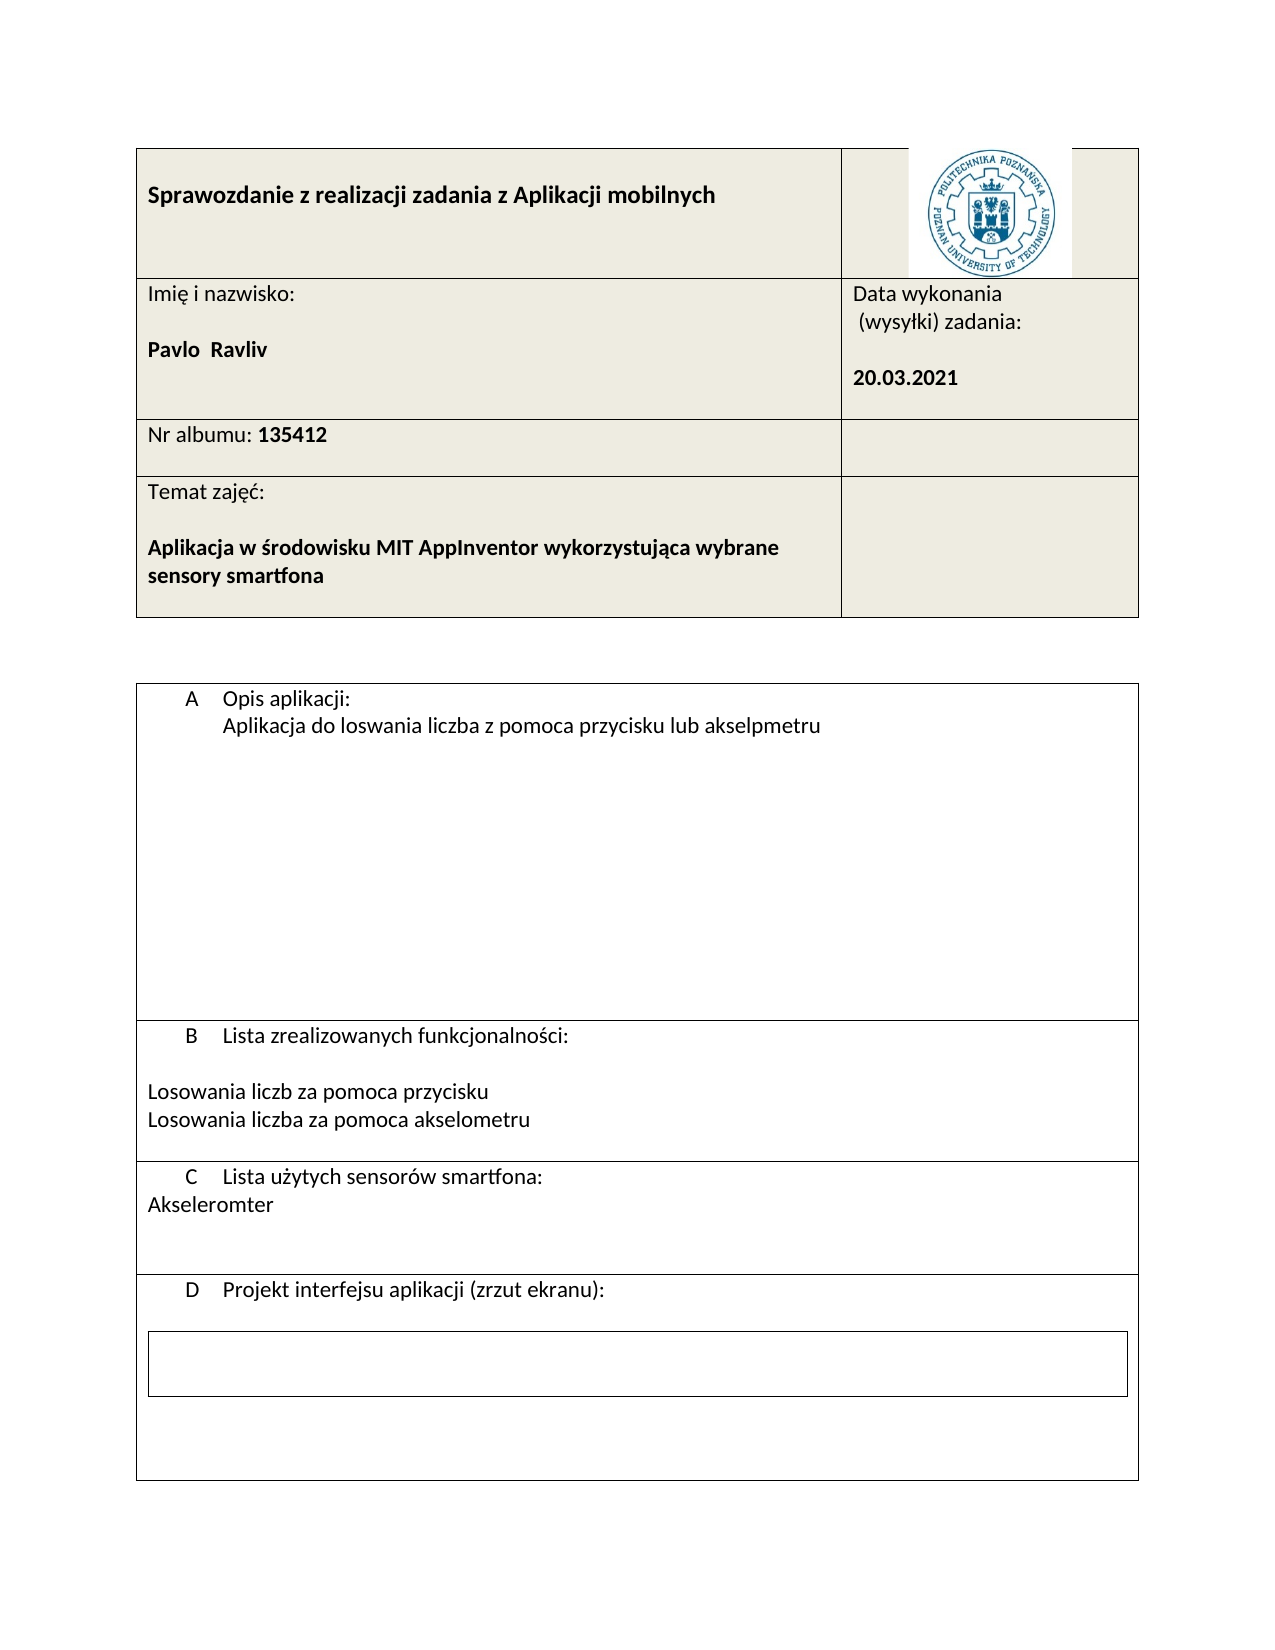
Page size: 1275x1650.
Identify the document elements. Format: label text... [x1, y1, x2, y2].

table_header [149, 1332, 1127, 1396]
table_cell Data wykonania (wysyłki) zadania: 20.03.2021 [842, 279, 1138, 419]
table_cell [842, 477, 1138, 617]
table_cell Imię i nazwisko: Pavlo Ravliv [137, 279, 841, 419]
table_header Sprawozdanie z realizacji zadania z Aplikacji mobilnych [137, 149, 841, 278]
table_header [1072, 149, 1138, 278]
picture [908, 148, 1072, 278]
table_cell Lista użytych sensorów smartfona: Akseleromter [137, 1162, 1138, 1274]
table_cell Temat zajęć: Aplikacja w środowisku MIT AppInventor wykorzystująca wybrane sensory smartfona [137, 477, 841, 617]
table_cell Nr albumu: 135412 [137, 420, 841, 476]
table_cell [842, 420, 1138, 476]
table_cell Lista zrealizowanych funkcjonalności: Losowania liczb za pomoca przycisku Losowania liczba za pomoca akselometru [137, 1021, 1138, 1161]
table_header Opis aplikacji: Aplikacja do loswania liczba z pomoca przycisku lub akselpmetru [137, 684, 1138, 1020]
table_header [842, 149, 908, 278]
table_cell Projekt interfejsu aplikacji (zrzut ekranu): [137, 1275, 1138, 1480]
